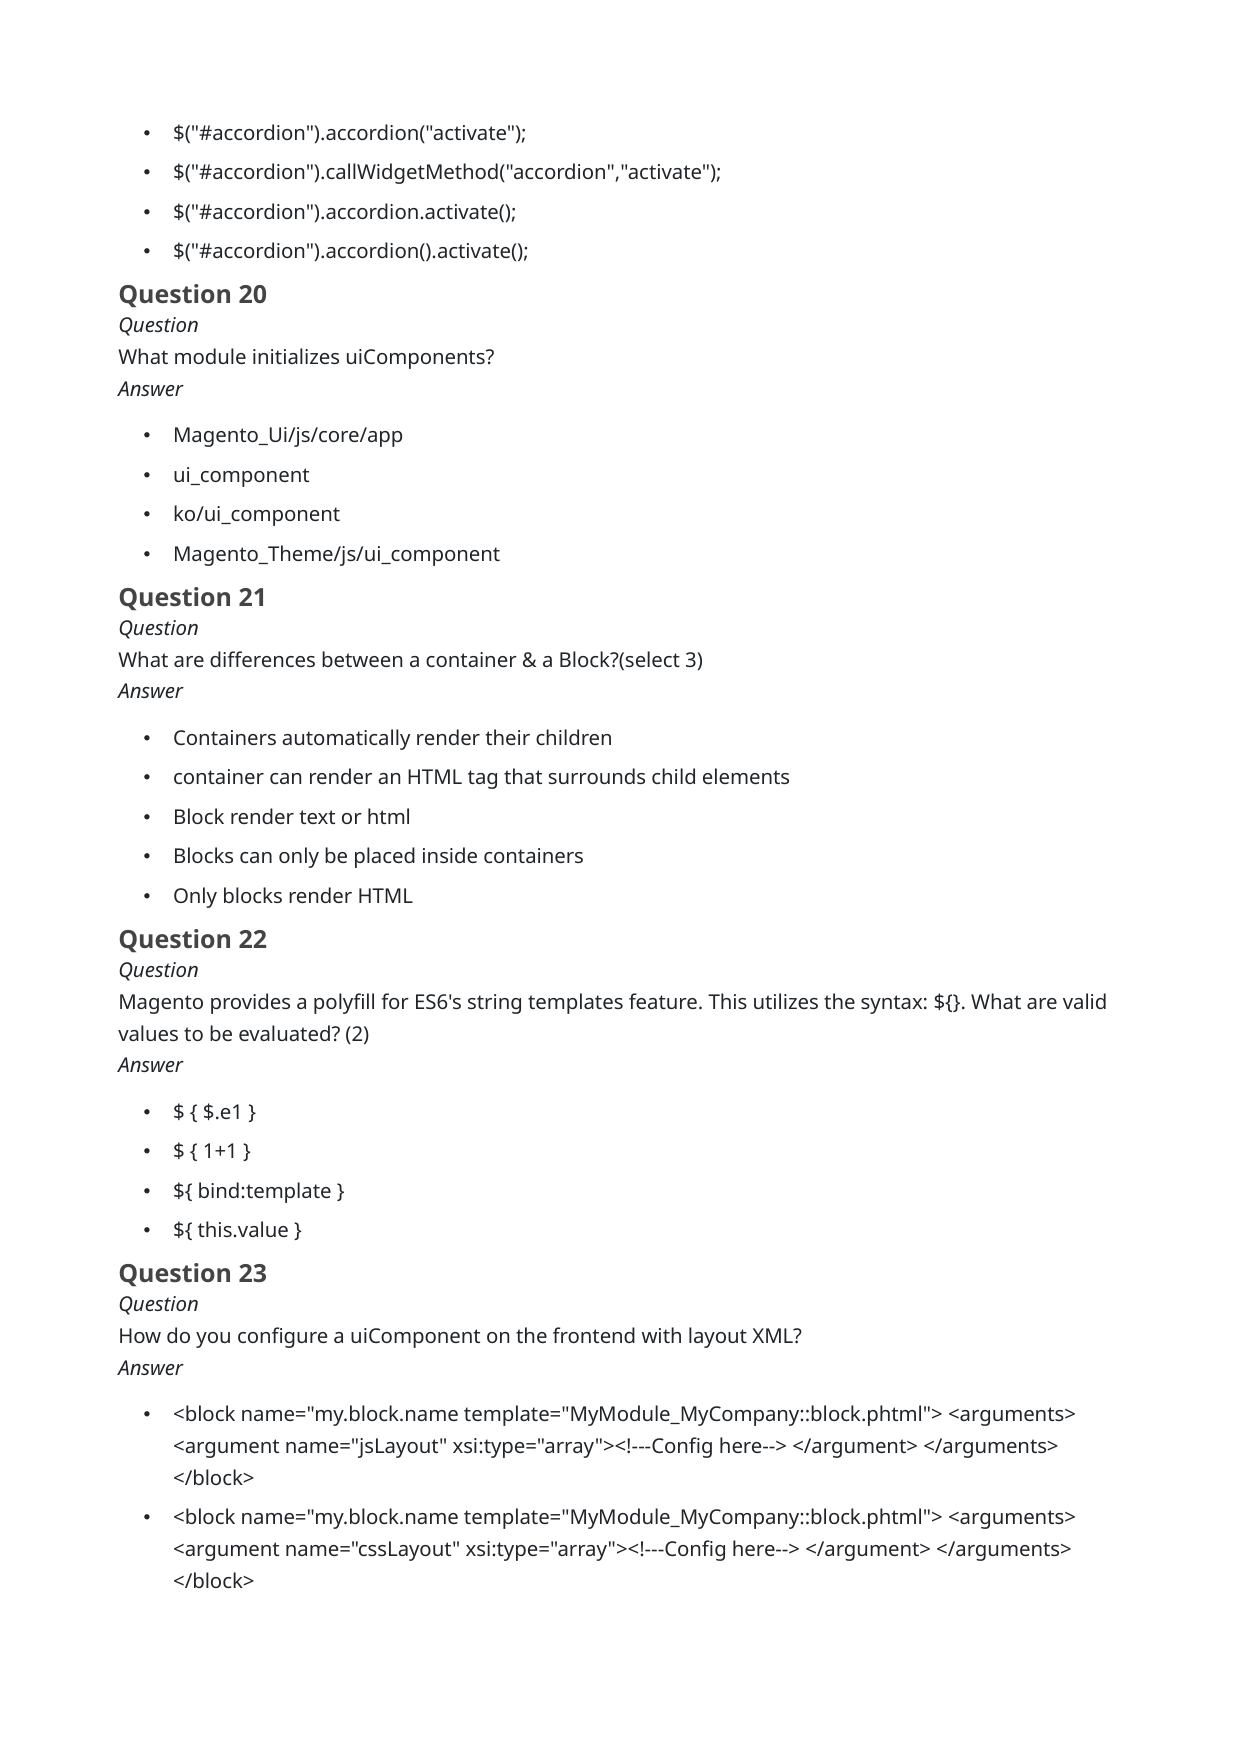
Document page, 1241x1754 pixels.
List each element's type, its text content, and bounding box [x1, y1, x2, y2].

list $("#accordion").accordion.activate(); [143, 197, 1122, 225]
list container can render an HTML tag that surrounds child elements [143, 763, 1122, 791]
subtitle Question 21 [118, 579, 1122, 613]
list $("#accordion").callWidgetMethod("accordion","activate"); [143, 158, 1122, 185]
list Magento_Ui/js/core/app [143, 421, 1122, 448]
text Question [118, 1290, 1122, 1318]
text Question [118, 311, 1122, 338]
list ui_component [143, 460, 1122, 488]
list $("#accordion").accordion().activate(); [143, 237, 1122, 264]
text Answer [118, 374, 1122, 402]
list $ { 1+1 } [143, 1137, 1122, 1164]
list Block render text or html [143, 802, 1122, 830]
list ko/ui_component [143, 500, 1122, 528]
list $ { $.e1 } [143, 1097, 1122, 1125]
text Question [118, 956, 1122, 983]
subtitle Question 22 [118, 921, 1122, 956]
list Containers automatically render their children [143, 723, 1122, 751]
list ${ bind:template } [143, 1176, 1122, 1204]
text Question [118, 613, 1122, 641]
text What are differences between a container & a Block?(select 3) [118, 645, 1122, 673]
text Answer [118, 1353, 1122, 1381]
text Magento provides a polyfill for ES6's string templates feature. This utilizes the syntax: ${}. What are valid values to be evaluated? (2) [118, 987, 1122, 1047]
list ${ this.value } [143, 1216, 1122, 1244]
list <block name="my.block.name template="MyModule_MyCompany::block.phtml"> <arguments> <argument name="jsLayout" xsi:type="array"><!---Config here--> </argument> </arguments> </block> [143, 1400, 1122, 1491]
text How do you configure a uiComponent on the frontend with layout XML? [118, 1322, 1122, 1349]
text What module initializes uiComponents? [118, 343, 1122, 370]
subtitle Question 20 [118, 276, 1122, 311]
list Blocks can only be placed inside containers [143, 842, 1122, 870]
list Magento_Theme/js/ui_component [143, 539, 1122, 567]
list Only blocks render HTML [143, 882, 1122, 909]
list <block name="my.block.name template="MyModule_MyCompany::block.phtml"> <arguments> <argument name="cssLayout" xsi:type="array"><!---Config here--> </argument> </arguments> </block> [143, 1503, 1122, 1594]
text Answer [118, 677, 1122, 705]
text Answer [118, 1051, 1122, 1079]
subtitle Question 23 [118, 1256, 1122, 1290]
list $("#accordion").accordion("activate"); [143, 118, 1122, 146]
